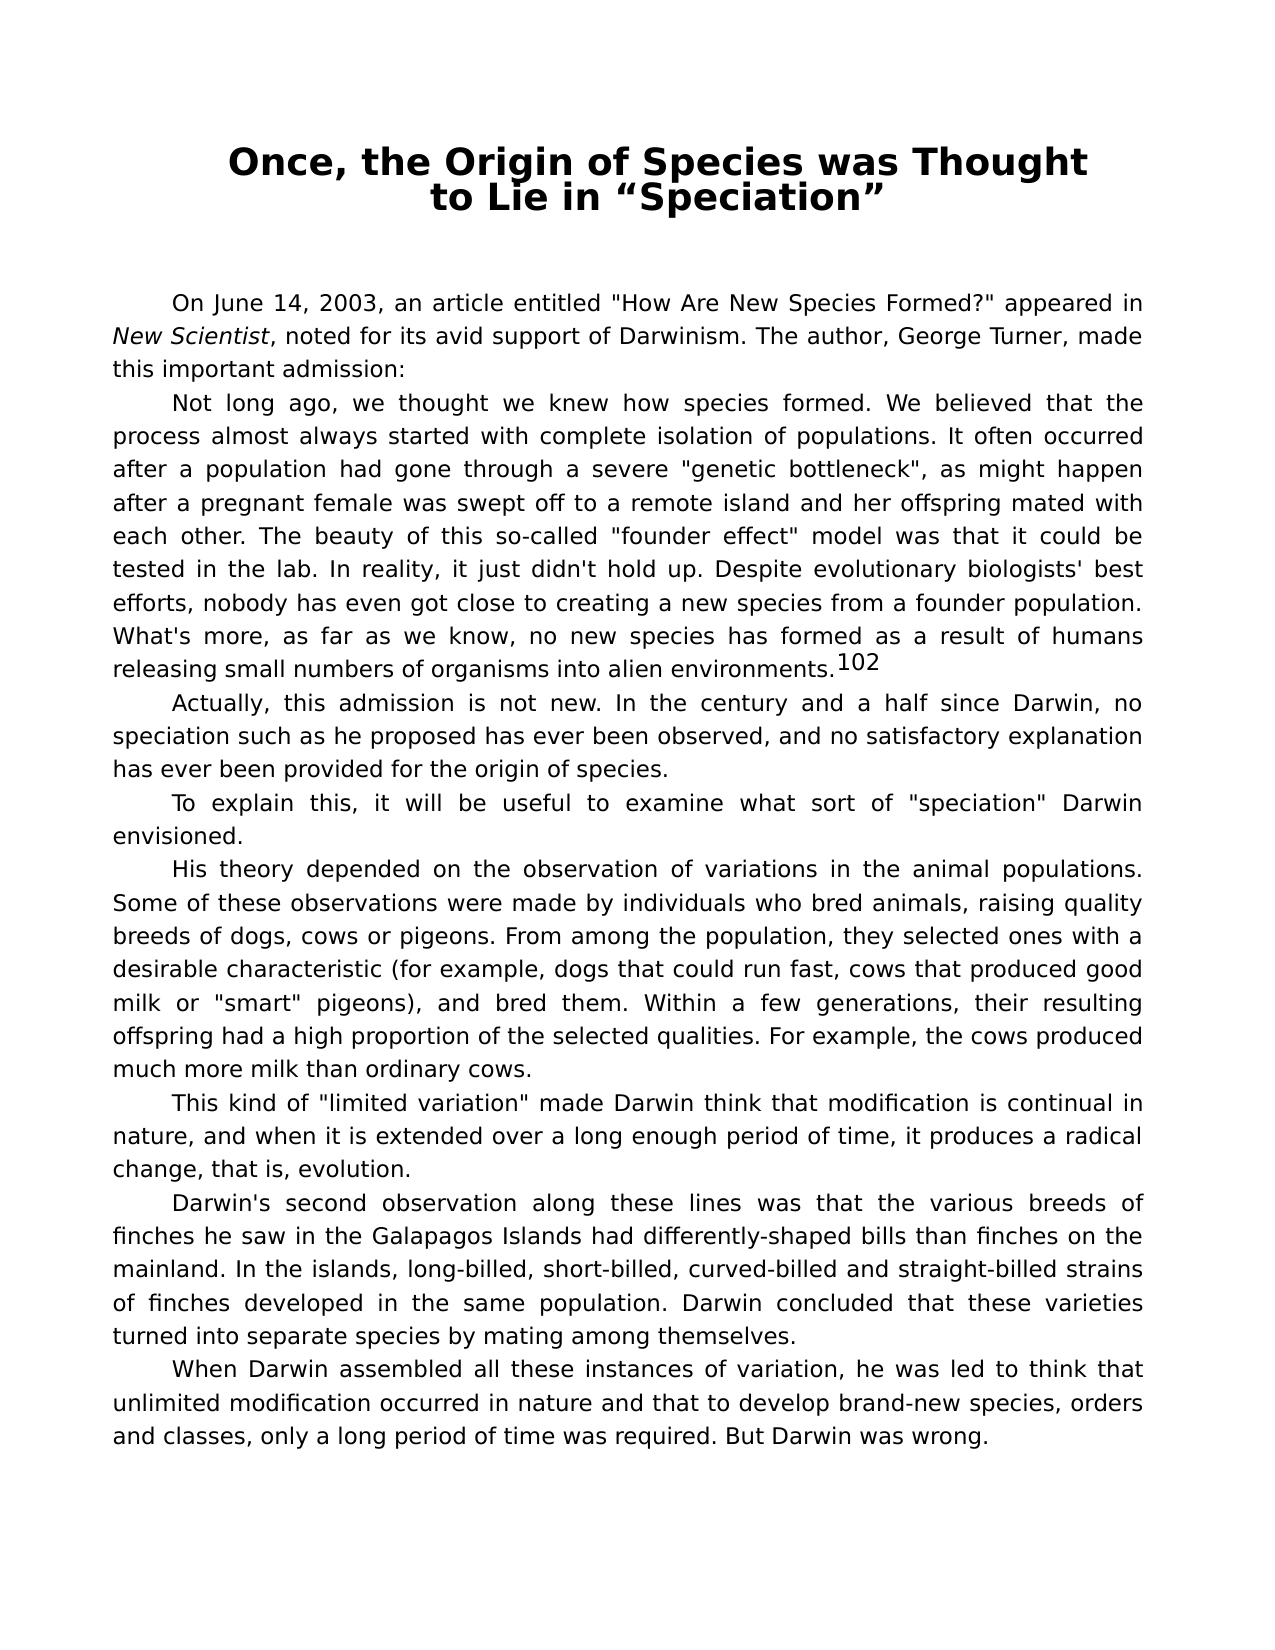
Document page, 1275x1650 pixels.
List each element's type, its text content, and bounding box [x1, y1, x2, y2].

text To explain this, it will be useful to examine what sort of "speciation" Darwin envisioned. [112, 784, 1145, 851]
text This kind of "limited variation" made Darwin think that modification is continual in nature, and when it is extended over a long enough period of time, it produces a radical change, that is, evolution. [112, 1084, 1145, 1184]
text Actually, this admission is not new. In the century and a half since Darwin, no speciation such as he proposed has ever been observed, and no satisfactory explanation has ever been provided for the origin of species. [112, 684, 1145, 784]
text Once, the Origin of Species was Thought [112, 148, 1145, 183]
text On June 14, 2003, an article entitled "How Are New Species Formed?" appeared in New Scientist, noted for its avid support of Darwinism. The author, George Turner, made this important admission: [112, 284, 1145, 384]
text to Lie in “Speciation” [112, 183, 1145, 218]
text Darwin's second observation along these lines was that the various breeds of finches he saw in the Galapagos Islands had differently-shaped bills than finches on the mainland. In the islands, long-billed, short-billed, curved-billed and straight-billed strains of finches developed in the same population. Darwin concluded that these varieties turned into separate species by mating among themselves. [112, 1184, 1145, 1351]
text His theory depended on the observation of variations in the animal populations. Some of these observations were made by individuals who bred animals, raising quality breeds of dogs, cows or pigeons. From among the population, they selected ones with a desirable characteristic (for example, dogs that could run fast, cows that produced good milk or "smart" pigeons), and bred them. Within a few generations, their resulting offspring had a high proportion of the selected qualities. For example, the cows produced much more milk than ordinary cows. [112, 851, 1145, 1084]
text When Darwin assembled all these instances of variation, he was led to think that unlimited modification occurred in nature and that to develop brand-new species, orders and classes, only a long period of time was required. But Darwin was wrong. [112, 1351, 1145, 1451]
text Not long ago, we thought we knew how species formed. We believed that the process almost always started with complete isolation of populations. It often occurred after a population had gone through a severe "genetic bottleneck", as might happen after a pregnant female was swept off to a remote island and her offspring mated with each other. The beauty of this so-called "founder effect" model was that it could be tested in the lab. In reality, it just didn't hold up. Despite evolutionary biologists' best efforts, nobody has even got close to creating a new species from a founder population. What's more, as far as we know, no new species has formed as a result of humans releasing small numbers of organisms into alien environments.102 [112, 384, 1145, 684]
